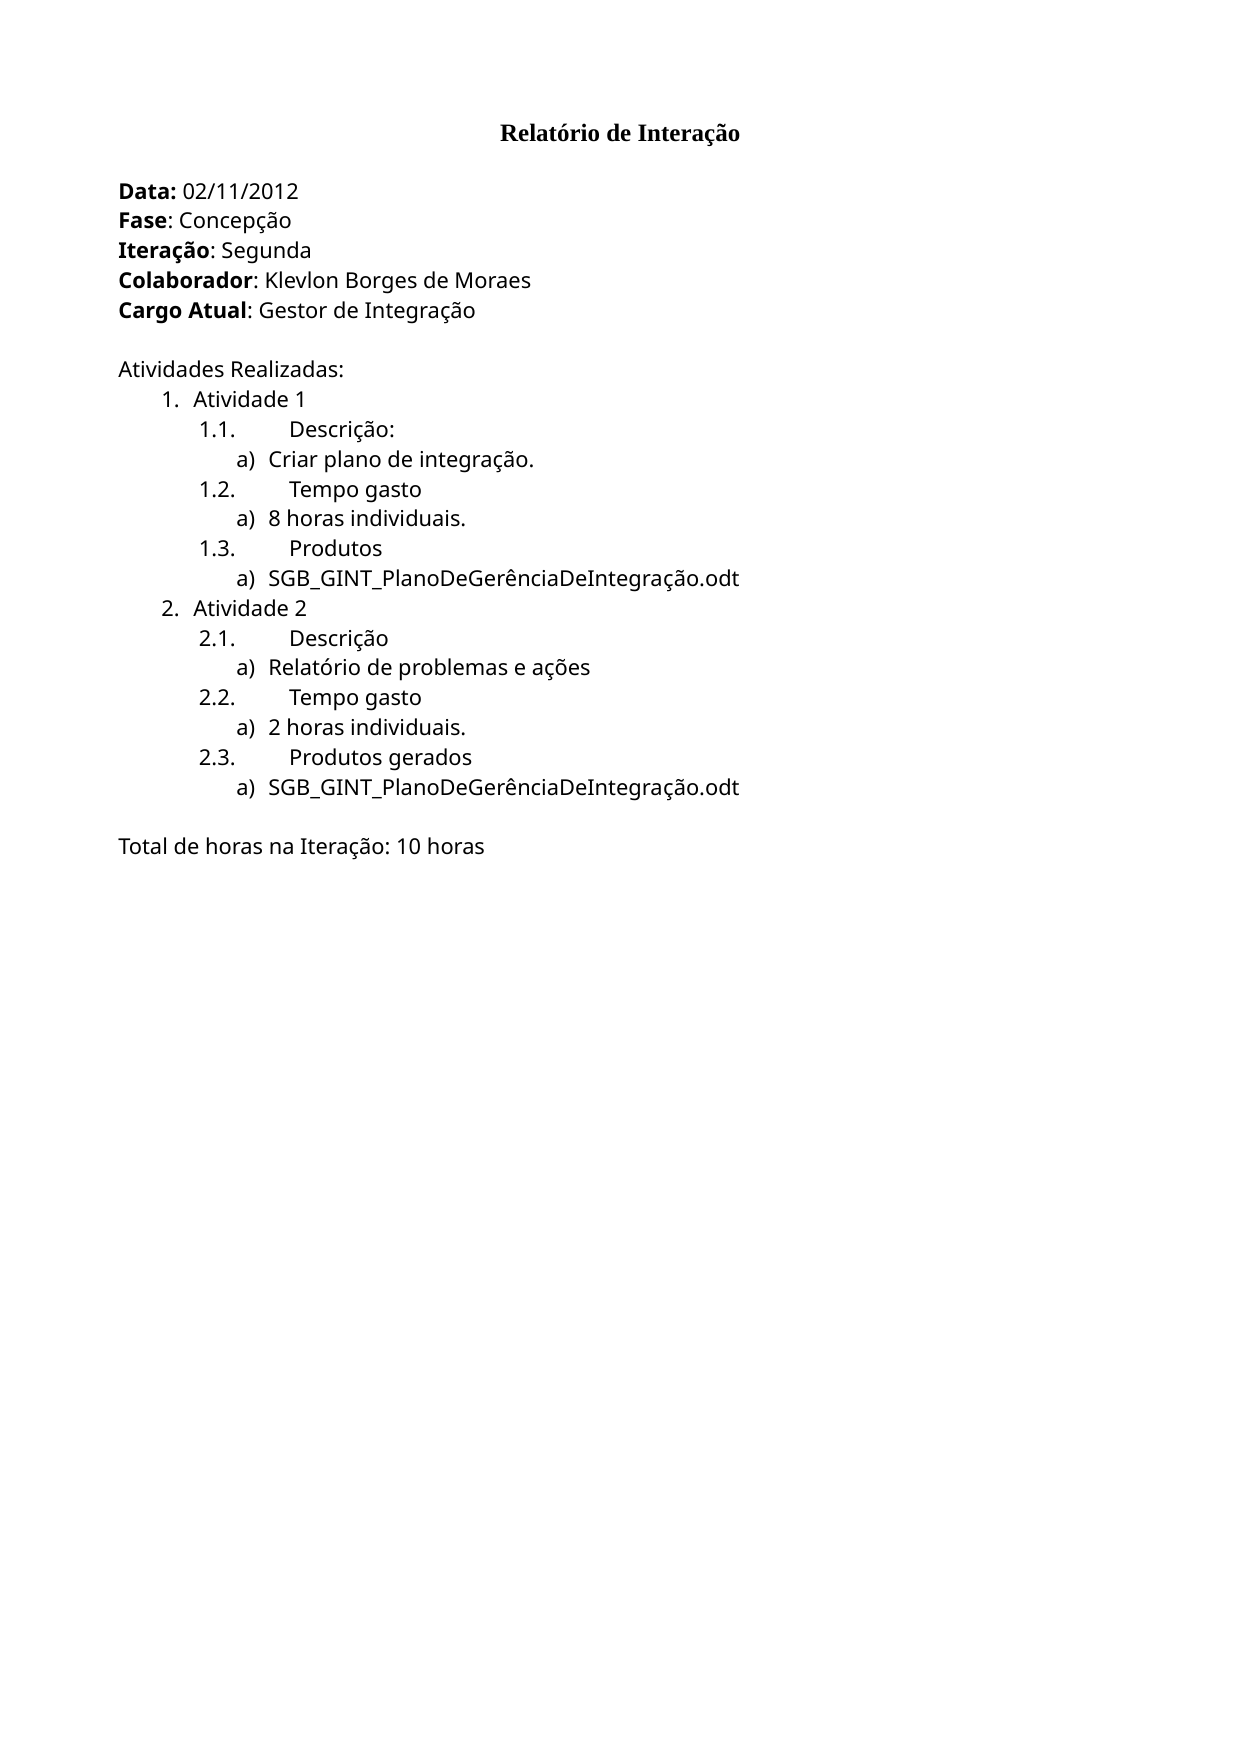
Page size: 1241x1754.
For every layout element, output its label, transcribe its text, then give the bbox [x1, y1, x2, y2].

text Colaborador: Klevlon Borges de Moraes [118, 265, 1122, 295]
text Atividades Realizadas: [118, 354, 1122, 384]
list Produtos [193, 533, 1122, 563]
list Tempo gasto [193, 682, 1122, 712]
text Relatório de Interação [118, 118, 1122, 147]
text Iteração: Segunda [118, 235, 1122, 265]
list Atividade 2 [156, 593, 1122, 622]
list Descrição [193, 622, 1122, 652]
text Cargo Atual: Gestor de Integração [118, 295, 1122, 324]
list SGB_GINT_PlanoDeGerênciaDeIntegração.odt [231, 771, 1122, 801]
list Produtos gerados [193, 742, 1122, 771]
list 8 horas individuais. [231, 503, 1122, 533]
list Atividade 1 [156, 384, 1122, 414]
text Total de horas na Iteração: 10 horas [118, 831, 1122, 861]
list Criar plano de integração. [231, 444, 1122, 473]
list SGB_GINT_PlanoDeGerênciaDeIntegração.odt [231, 563, 1122, 593]
text Fase: Concepção [118, 205, 1122, 235]
list Tempo gasto [193, 473, 1122, 503]
list Descrição: [193, 414, 1122, 444]
list 2 horas individuais. [231, 712, 1122, 742]
list Relatório de problemas e ações [231, 652, 1122, 682]
text Data: 02/11/2012 [118, 176, 1122, 205]
